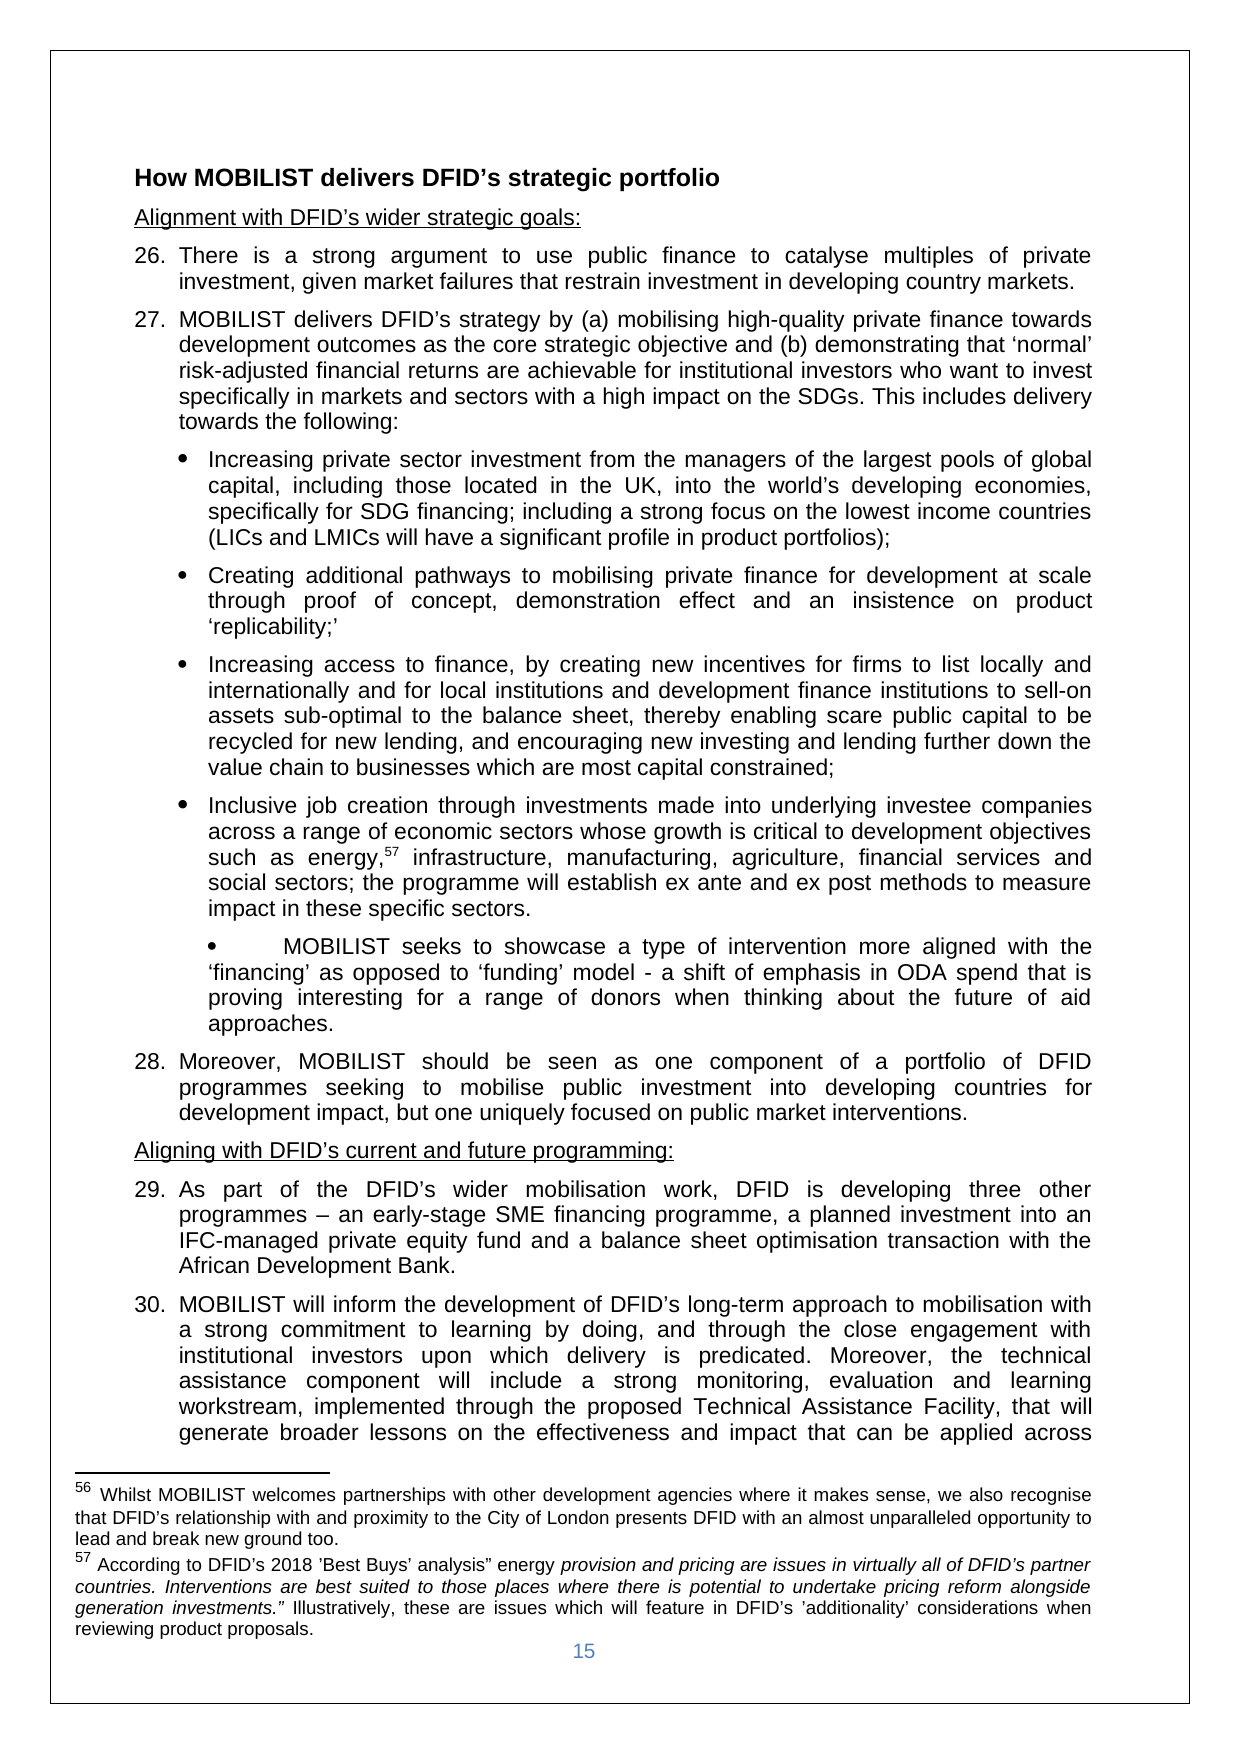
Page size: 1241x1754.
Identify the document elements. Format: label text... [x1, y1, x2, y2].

text Aligning with DFID’s current and future programming: [75, 1138, 1093, 1164]
list As part of the DFID’s wider mobilisation work, DFID is developing three other programmes – an early-stage SME financing programme, a planned investment into an IFC-managed private equity fund and a balance sheet optimisation transaction with the African Development Bank. [134, 1176, 1093, 1279]
list Whilst MOBILIST welcomes partnerships with other development agencies where it makes sense, we also recognise that DFID’s relationship with and proximity to the City of London presents DFID with an almost unparalleled opportunity to lead and break new ground too. [75, 1479, 1093, 1549]
list Creating additional pathways to mobilising private finance for development at scale through proof of concept, demonstration effect and an insistence on product ‘replicability;’ [178, 563, 1093, 639]
list Moreover, MOBILIST should be seen as one component of a portfolio of DFID programmes seeking to mobilise public investment into developing countries for development impact, but one uniquely focused on public market interventions. [134, 1049, 1093, 1126]
list There is a strong argument to use public finance to catalyse multiples of private investment, given market failures that restrain investment in developing country markets. [134, 243, 1093, 294]
list Increasing private sector investment from the managers of the largest pools of global capital, including those located in the UK, into the world’s developing economies, specifically for SDG financing; including a strong focus on the lowest income countries (LICs and LMICs will have a significant profile in product portfolios); [178, 447, 1093, 550]
list MOBILIST will inform the development of DFID’s long-term approach to mobilisation with a strong commitment to learning by doing, and through the close engagement with institutional investors upon which delivery is predicated. Moreover, the technical assistance component will include a strong monitoring, evaluation and learning workstream, implemented through the proposed Technical Assistance Facility, that will generate broader lessons on the effectiveness and impact that can be applied across [134, 1291, 1093, 1445]
list Inclusive job creation through investments made into underlying investee companies across a range of economic sectors whose growth is critical to development objectives such as energy, infrastructure, manufacturing, agriculture, financial services and social sectors; the programme will establish ex ante and ex post methods to measure impact in these specific sectors. [178, 793, 1093, 921]
list MOBILIST seeks to showcase a type of intervention more aligned with the ‘financing’ as opposed to ‘funding’ model - a shift of emphasis in ODA spend that is proving interesting for a range of donors when thinking about the future of aid approaches. [208, 934, 1093, 1036]
text Alignment with DFID’s wider strategic goals: [75, 204, 1093, 230]
list According to DFID’s 2018 ’Best Buys’ analysis” energy provision and pricing are issues in virtually all of DFID’s partner countries. Interventions are best suited to those places where there is potential to undertake pricing reform alongside generation investments.” Illustratively, these are issues which will feature in DFID’s ’additionality’ considerations when reviewing product proposals. [75, 1549, 1093, 1640]
text How MOBILIST delivers DFID’s strategic portfolio [75, 164, 1093, 192]
list MOBILIST delivers DFID’s strategy by (a) mobilising high-quality private finance towards development outcomes as the core strategic objective and (b) demonstrating that ‘normal’ risk-adjusted financial returns are achievable for institutional investors who want to invest specifically in markets and sectors with a high impact on the SDGs. This includes delivery towards the following: [134, 306, 1093, 434]
list Increasing access to finance, by creating new incentives for firms to list locally and internationally and for local institutions and development finance institutions to sell-on assets sub-optimal to the balance sheet, thereby enabling scare public capital to be recycled for new lending, and encouraging new investing and lending further down the value chain to businesses which are most capital constrained; [178, 652, 1093, 780]
